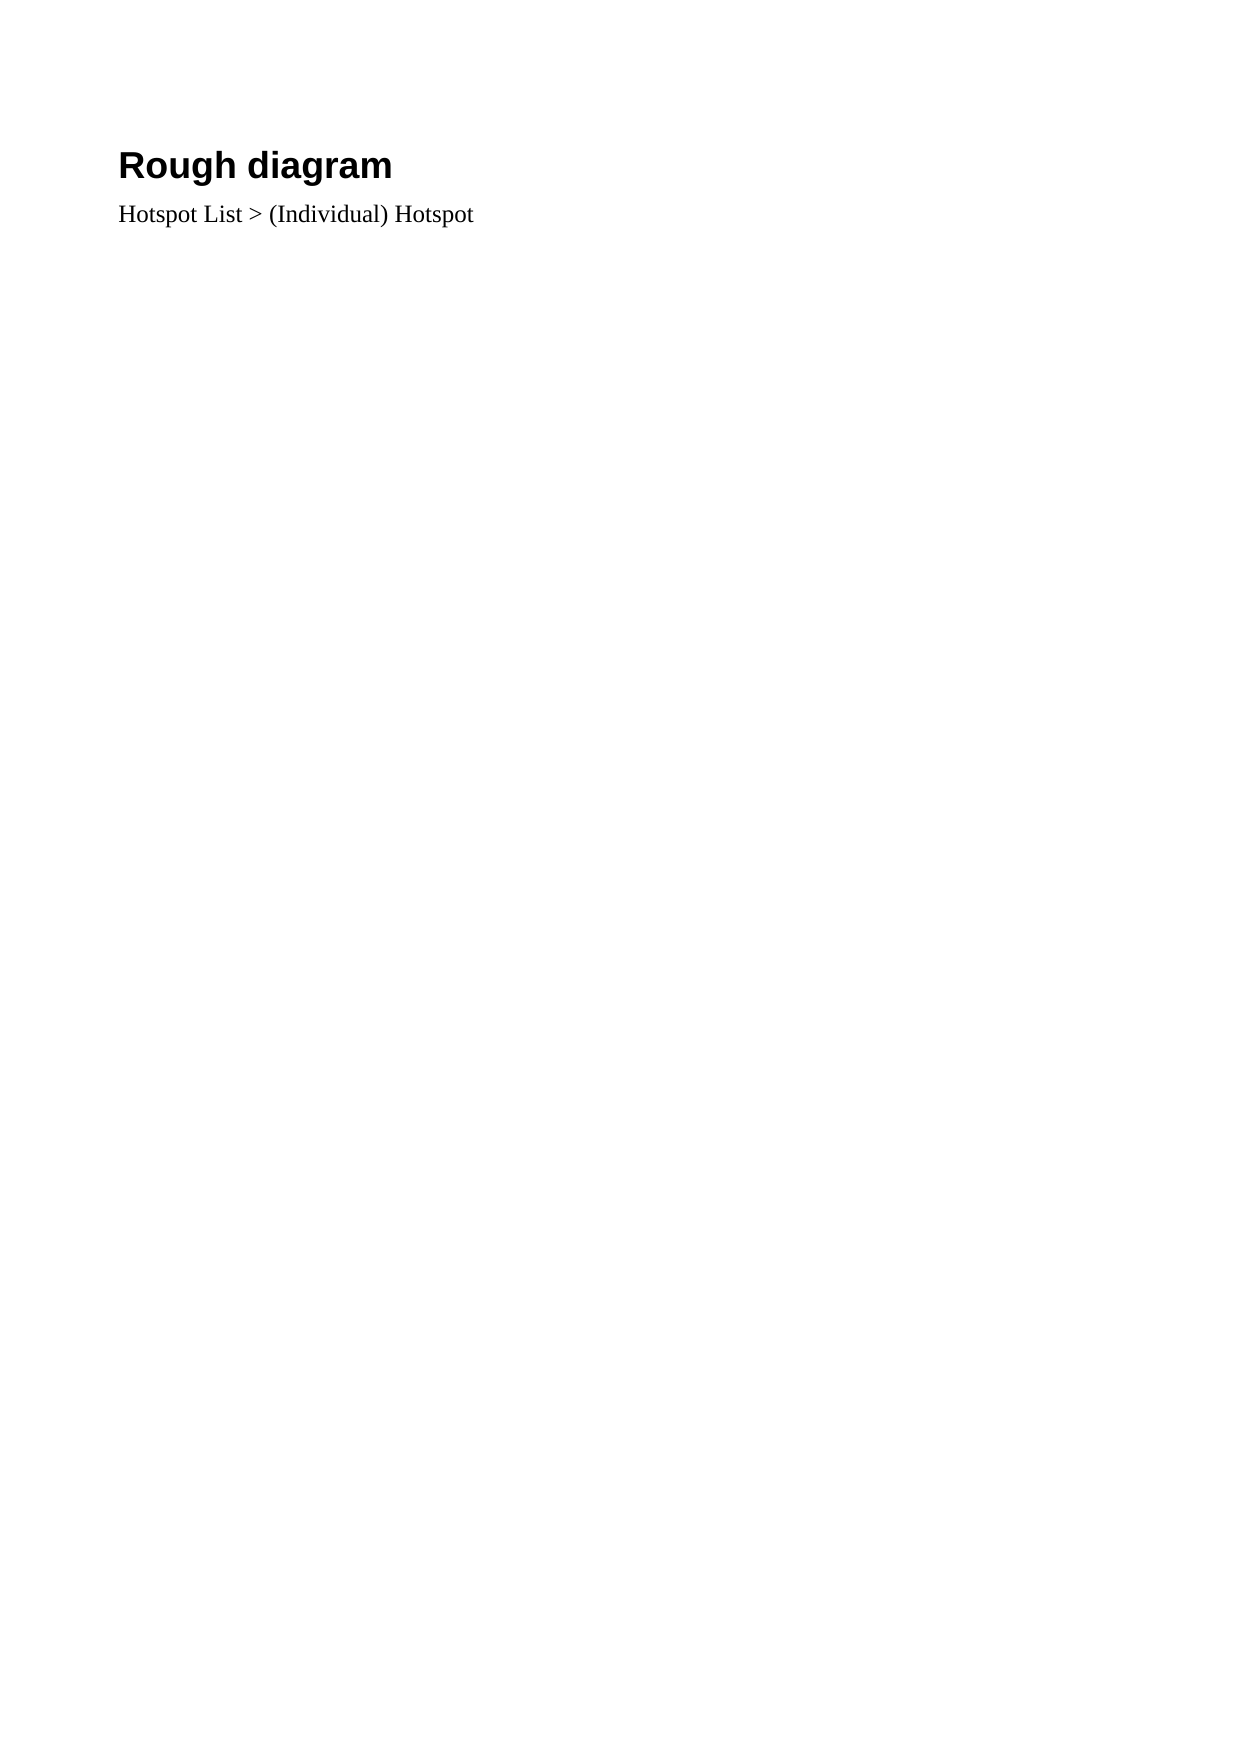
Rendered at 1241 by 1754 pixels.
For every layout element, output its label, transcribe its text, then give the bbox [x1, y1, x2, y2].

text Hotspot List > (Individual) Hotspot [118, 199, 1122, 227]
subtitle Rough diagram [118, 143, 1122, 186]
